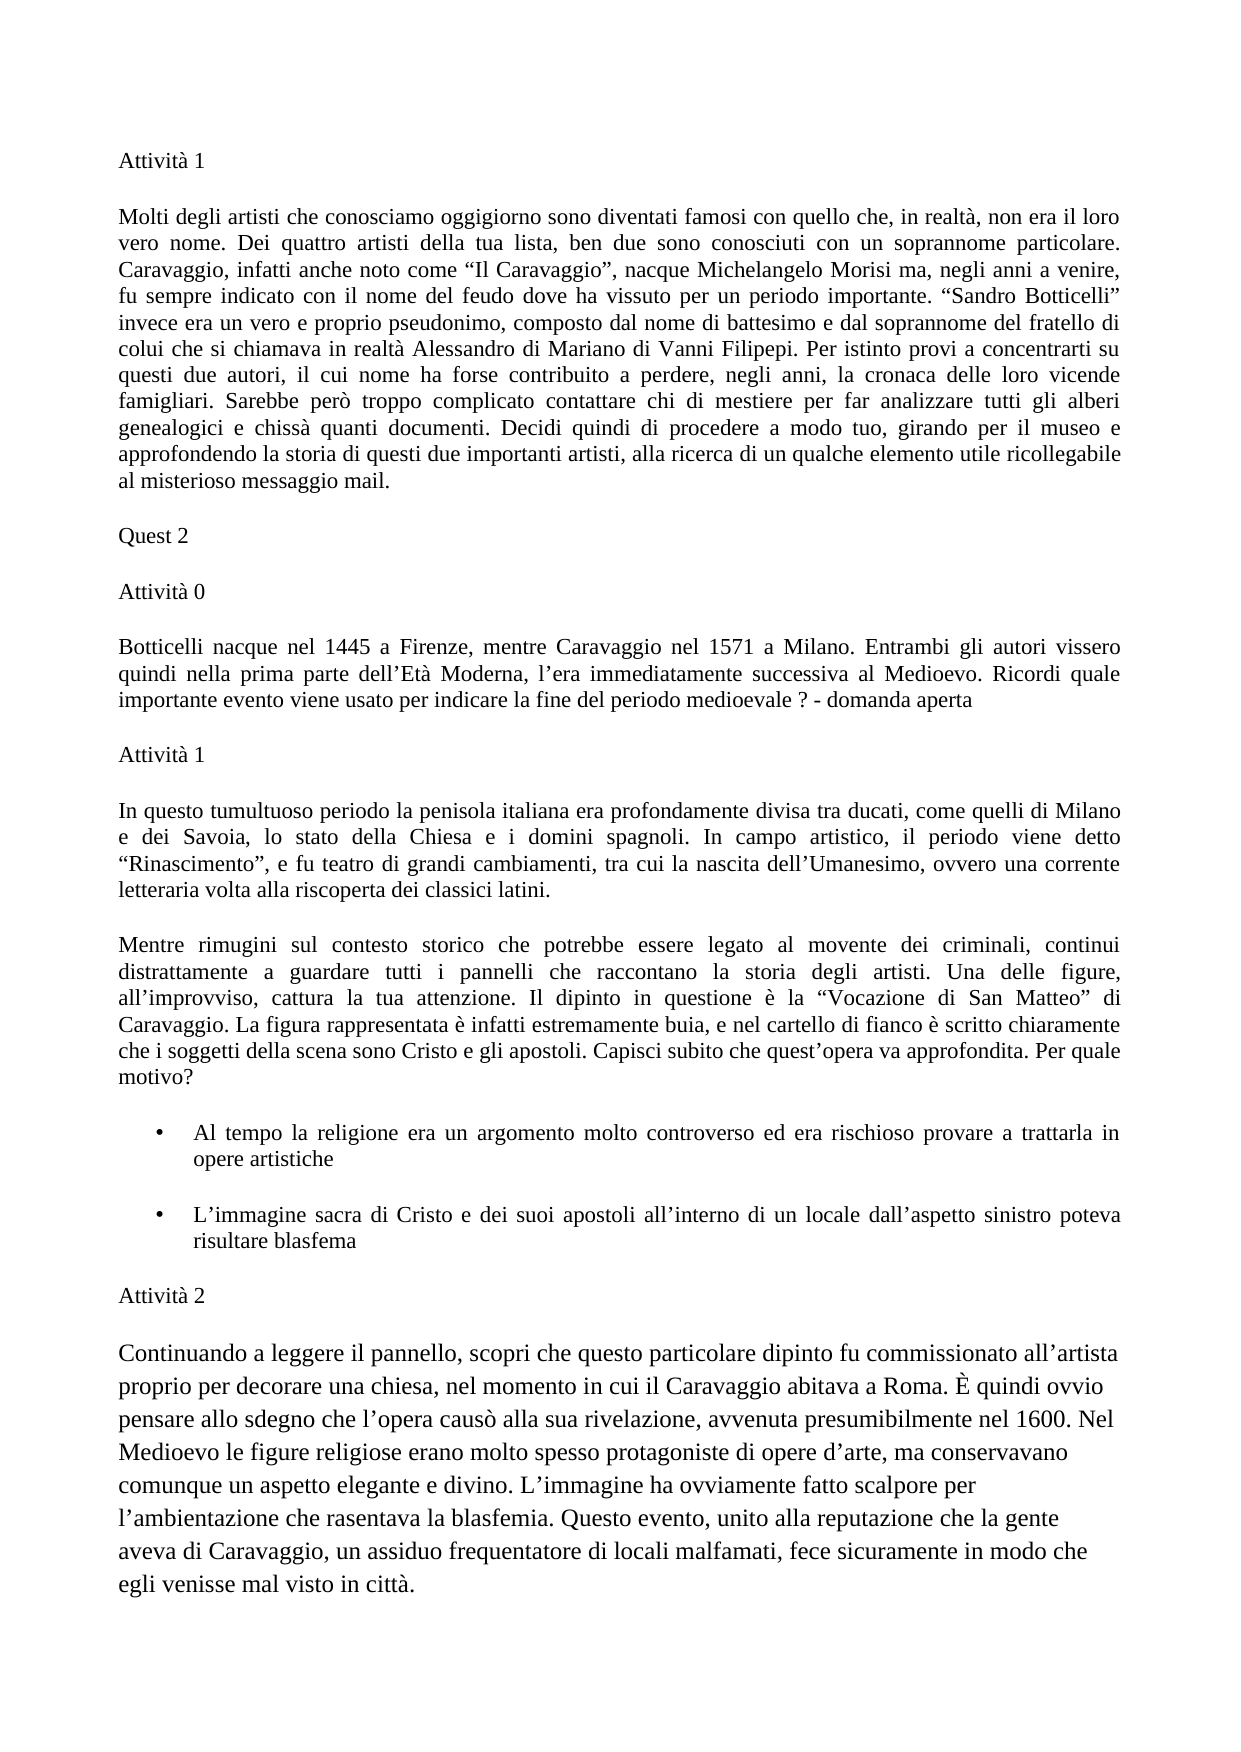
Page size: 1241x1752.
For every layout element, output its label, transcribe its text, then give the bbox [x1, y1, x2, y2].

text Molti degli artisti che conosciamo oggigiorno sono diventati famosi con quello che, in realtà, non era il loro vero nome. Dei quattro artisti della tua lista, ben due sono conosciuti con un soprannome particolare. Caravaggio, infatti anche noto come “Il Caravaggio”, nacque Michelangelo Morisi ma, negli anni a venire, fu sempre indicato con il nome del feudo dove ha vissuto per un periodo importante. “Sandro Botticelli” invece era un vero e proprio pseudonimo, composto dal nome di battesimo e dal soprannome del fratello di colui che si chiamava in realtà Alessandro di Mariano di Vanni Filipepi. Per istinto provi a concentrarti su questi due autori, il cui nome ha forse contribuito a perdere, negli anni, la cronaca delle loro vicende famigliari. Sarebbe però troppo complicato contattare chi di mestiere per far analizzare tutti gli alberi genealogici e chissà quanti documenti. Decidi quindi di procedere a modo tuo, girando per il museo e approfondendo la storia di questi due importanti artisti, alla ricerca di un qualche elemento utile ricollegabile al misterioso messaggio mail. [118, 203, 1122, 493]
text Attività 1 [118, 148, 1122, 174]
text Attività 2 [118, 1283, 1122, 1309]
text Continuando a leggere il pannello, scopri che questo particolare dipinto fu commissionato all’artista proprio per decorare una chiesa, nel momento in cui il Caravaggio abitava a Roma. È quindi ovvio pensare allo sdegno che l’opera causò alla sua rivelazione, avvenuta presumibilmente nel 1600. Nel Medioevo le figure religiose erano molto spesso protagoniste di opere d’arte, ma conservavano comunque un aspetto elegante e divino. L’immagine ha ovviamente fatto scalpore per l’ambientazione che rasentava la blasfemia. Questo evento, unito alla reputazione che la gente aveva di Caravaggio, un assiduo frequentatore di locali malfamati, fece sicuramente in modo che egli venisse mal visto in città. [118, 1338, 1122, 1598]
text Quest 2 [118, 522, 1122, 548]
list Al tempo la religione era un argomento molto controverso ed era rischioso provare a trattarla in opere artistiche [156, 1119, 1122, 1172]
text Mentre rimugini sul contesto storico che potrebbe essere legato al movente dei criminali, continui distrattamente a guardare tutti i pannelli che raccontano la storia degli artisti. Una delle figure, all’improvviso, cattura la tua attenzione. Il dipinto in questione è la “Vocazione di San Matteo” di Caravaggio. La figura rappresentata è infatti estremamente buia, e nel cartello di fianco è scritto chiaramente che i soggetti della scena sono Cristo e gli apostoli. Capisci subito che quest’opera va approfondita. Per quale motivo? [118, 932, 1122, 1090]
text In questo tumultuoso periodo la penisola italiana era profondamente divisa tra ducati, come quelli di Milano e dei Savoia, lo stato della Chiesa e i domini spagnoli. In campo artistico, il periodo viene detto “Rinascimento”, e fu teatro di grandi cambiamenti, tra cui la nascita dell’Umanesimo, ovvero una corrente letteraria volta alla riscoperta dei classici latini. [118, 797, 1122, 902]
text Attività 0 [118, 578, 1122, 604]
text Attività 1 [118, 741, 1122, 768]
text Botticelli nacque nel 1445 a Firenze, mentre Caravaggio nel 1571 a Milano. Entrambi gli autori vissero quindi nella prima parte dell’Età Moderna, l’era immediatamente successiva al Medioevo. Ricordi quale importante evento viene usato per indicare la fine del periodo medioevale ? - domanda aperta [118, 633, 1122, 712]
list L’immagine sacra di Cristo e dei suoi apostoli all’interno di un locale dall’aspetto sinistro poteva risultare blasfema [156, 1201, 1122, 1253]
